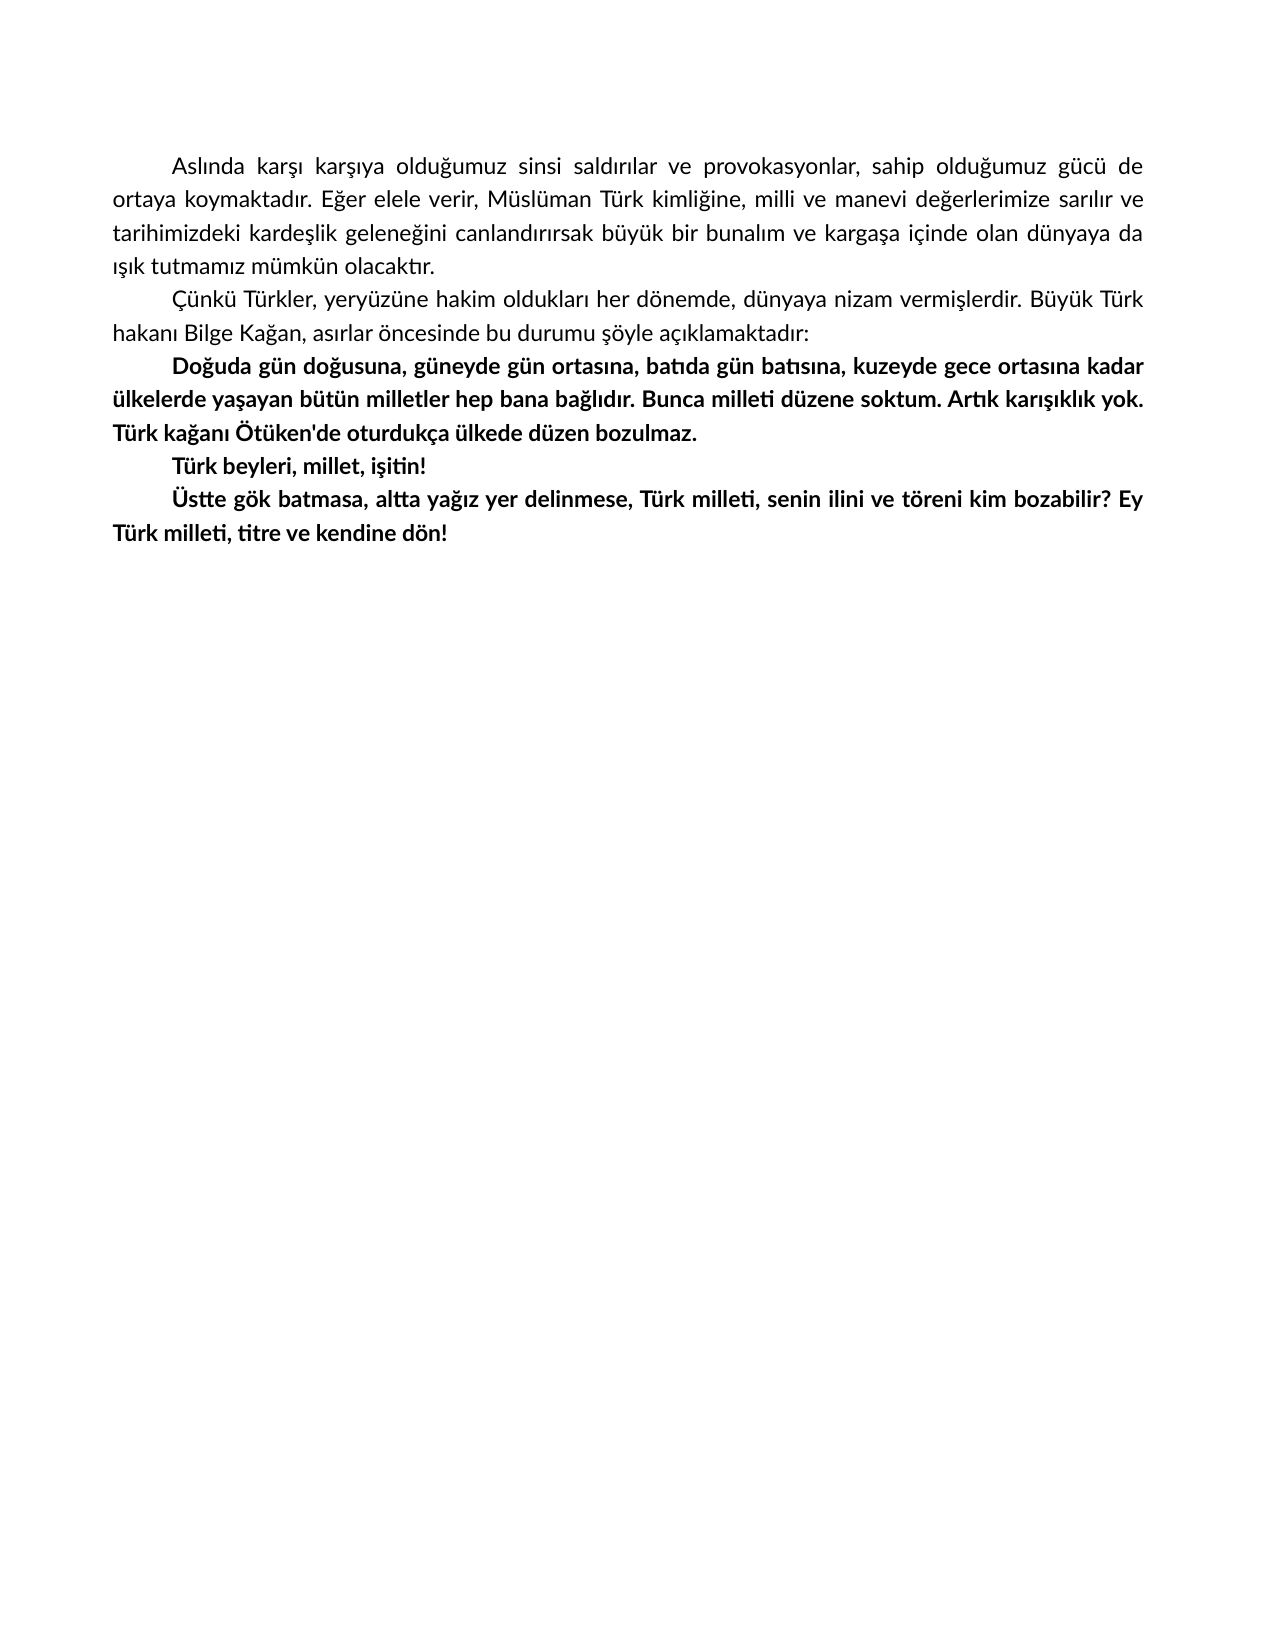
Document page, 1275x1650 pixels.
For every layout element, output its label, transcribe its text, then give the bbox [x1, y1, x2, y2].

text Üstte gök batmasa, altta yağız yer delinmese, Türk milleti, senin ilini ve töreni kim bozabilir? Ey Türk milleti, titre ve kendine dön! [112, 481, 1145, 548]
text Çünkü Türkler, yeryüzüne hakim oldukları her dönemde, dünyaya nizam vermişlerdir. Büyük Türk hakanı Bilge Kağan, asırlar öncesinde bu durumu şöyle açıklamaktadır: [112, 281, 1145, 348]
text Aslında karşı karşıya olduğumuz sinsi saldırılar ve provokasyonlar, sahip olduğumuz gücü de ortaya koymaktadır. Eğer elele verir, Müslüman Türk kimliğine, milli ve manevi değerlerimize sarılır ve tarihimizdeki kardeşlik geleneğini canlandırırsak büyük bir bunalım ve kargaşa içinde olan dünyaya da ışık tutmamız mümkün olacaktır. [112, 148, 1145, 281]
text Doğuda gün doğusuna, güneyde gün ortasına, batıda gün batısına, kuzeyde gece ortasına kadar ülkelerde yaşayan bütün milletler hep bana bağlıdır. Bunca milleti düzene soktum. Artık karışıklık yok. Türk kağanı Ötüken'de oturdukça ülkede düzen bozulmaz. [112, 348, 1145, 448]
text Türk beyleri, millet, işitin! [112, 448, 1145, 481]
